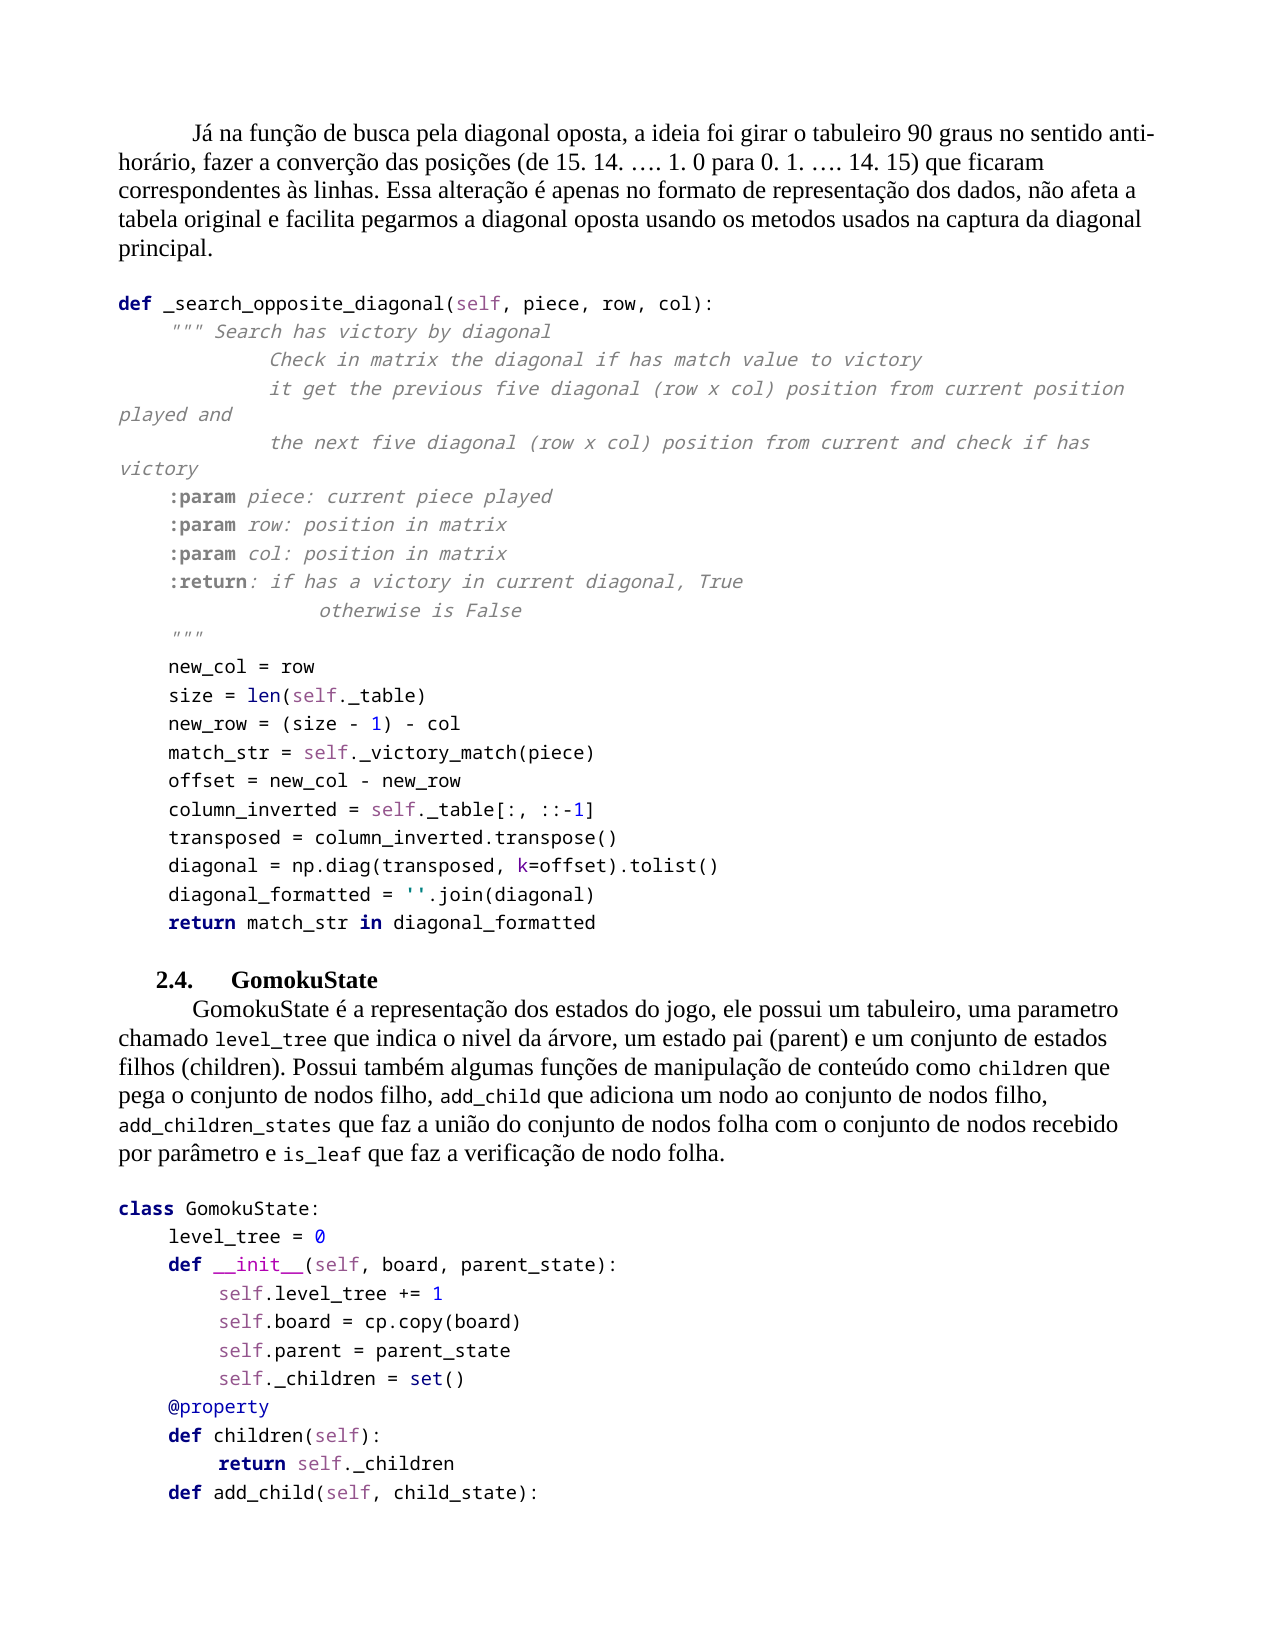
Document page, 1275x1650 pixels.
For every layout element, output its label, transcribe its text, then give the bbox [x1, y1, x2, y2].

text :return: if has a victory in current diagonal, True [118, 566, 1157, 595]
text self.level_tree += 1 [118, 1278, 1157, 1306]
text diagonal_formatted = ''.join(diagonal) [118, 879, 1157, 907]
text :param col: position in matrix [118, 538, 1157, 566]
text Check in matrix the diagonal if has match value to victory [118, 344, 1157, 373]
text Já na função de busca pela diagonal oposta, a ideia foi girar o tabuleiro 90 graus no sentido anti-horário, fazer a converção das posições (de 15. 14. …. 1. 0 para 0. 1. …. 14. 15) que ficaram correspondentes às linhas. Essa alteração é apenas no formato de representação dos dados, não afeta a tabela original e facilita pegarmos a diagonal oposta usando os metodos usados na captura da diagonal principal. [118, 118, 1157, 262]
text def _search_opposite_diagonal(self, piece, row, col): [118, 291, 1157, 316]
text size = len(self._table) [118, 680, 1157, 708]
text :param row: position in matrix [118, 509, 1157, 538]
text """ Search has victory by diagonal [118, 316, 1157, 344]
text """ [118, 623, 1157, 652]
text def __init__(self, board, parent_state): [118, 1249, 1157, 1278]
text it get the previous five diagonal (row x col) position from current position played and [118, 373, 1157, 427]
text def children(self): [118, 1420, 1157, 1448]
text @property [118, 1392, 1157, 1420]
text self._children = set() [118, 1363, 1157, 1392]
text def add_child(self, child_state): [118, 1477, 1157, 1505]
text match_str = self._victory_match(piece) [118, 737, 1157, 765]
text level_tree = 0 [118, 1221, 1157, 1249]
text return self._children [118, 1448, 1157, 1477]
text self.parent = parent_state [118, 1335, 1157, 1363]
text :param piece: current piece played [118, 481, 1157, 509]
text transposed = column_inverted.transpose() [118, 822, 1157, 851]
text self.board = cp.copy(board) [118, 1306, 1157, 1335]
text diagonal = np.diag(transposed, k=offset).tolist() [118, 851, 1157, 879]
list GomokuState [156, 965, 1157, 994]
text class GomokuState: [118, 1195, 1157, 1221]
text otherwise is False [118, 595, 1157, 623]
text new_col = row [118, 652, 1157, 680]
text GomokuState é a representação dos estados do jogo, ele possui um tabuleiro, uma parametro chamado level_tree que indica o nivel da árvore, um estado pai (parent) e um conjunto de estados filhos (children). Possui também algumas funções de manipulação de conteúdo como children que pega o conjunto de nodos filho, add_child que adiciona um nodo ao conjunto de nodos filho, add_children_states que faz a união do conjunto de nodos folha com o conjunto de nodos recebido por parâmetro e is_leaf que faz a verificação de nodo folha. [118, 994, 1157, 1167]
text the next five diagonal (row x col) position from current and check if has victory [118, 427, 1157, 481]
text new_row = (size - 1) - col [118, 708, 1157, 737]
text column_inverted = self._table[:, ::-1] [118, 794, 1157, 822]
text return match_str in diagonal_formatted [118, 907, 1157, 936]
text offset = new_col - new_row [118, 765, 1157, 794]
